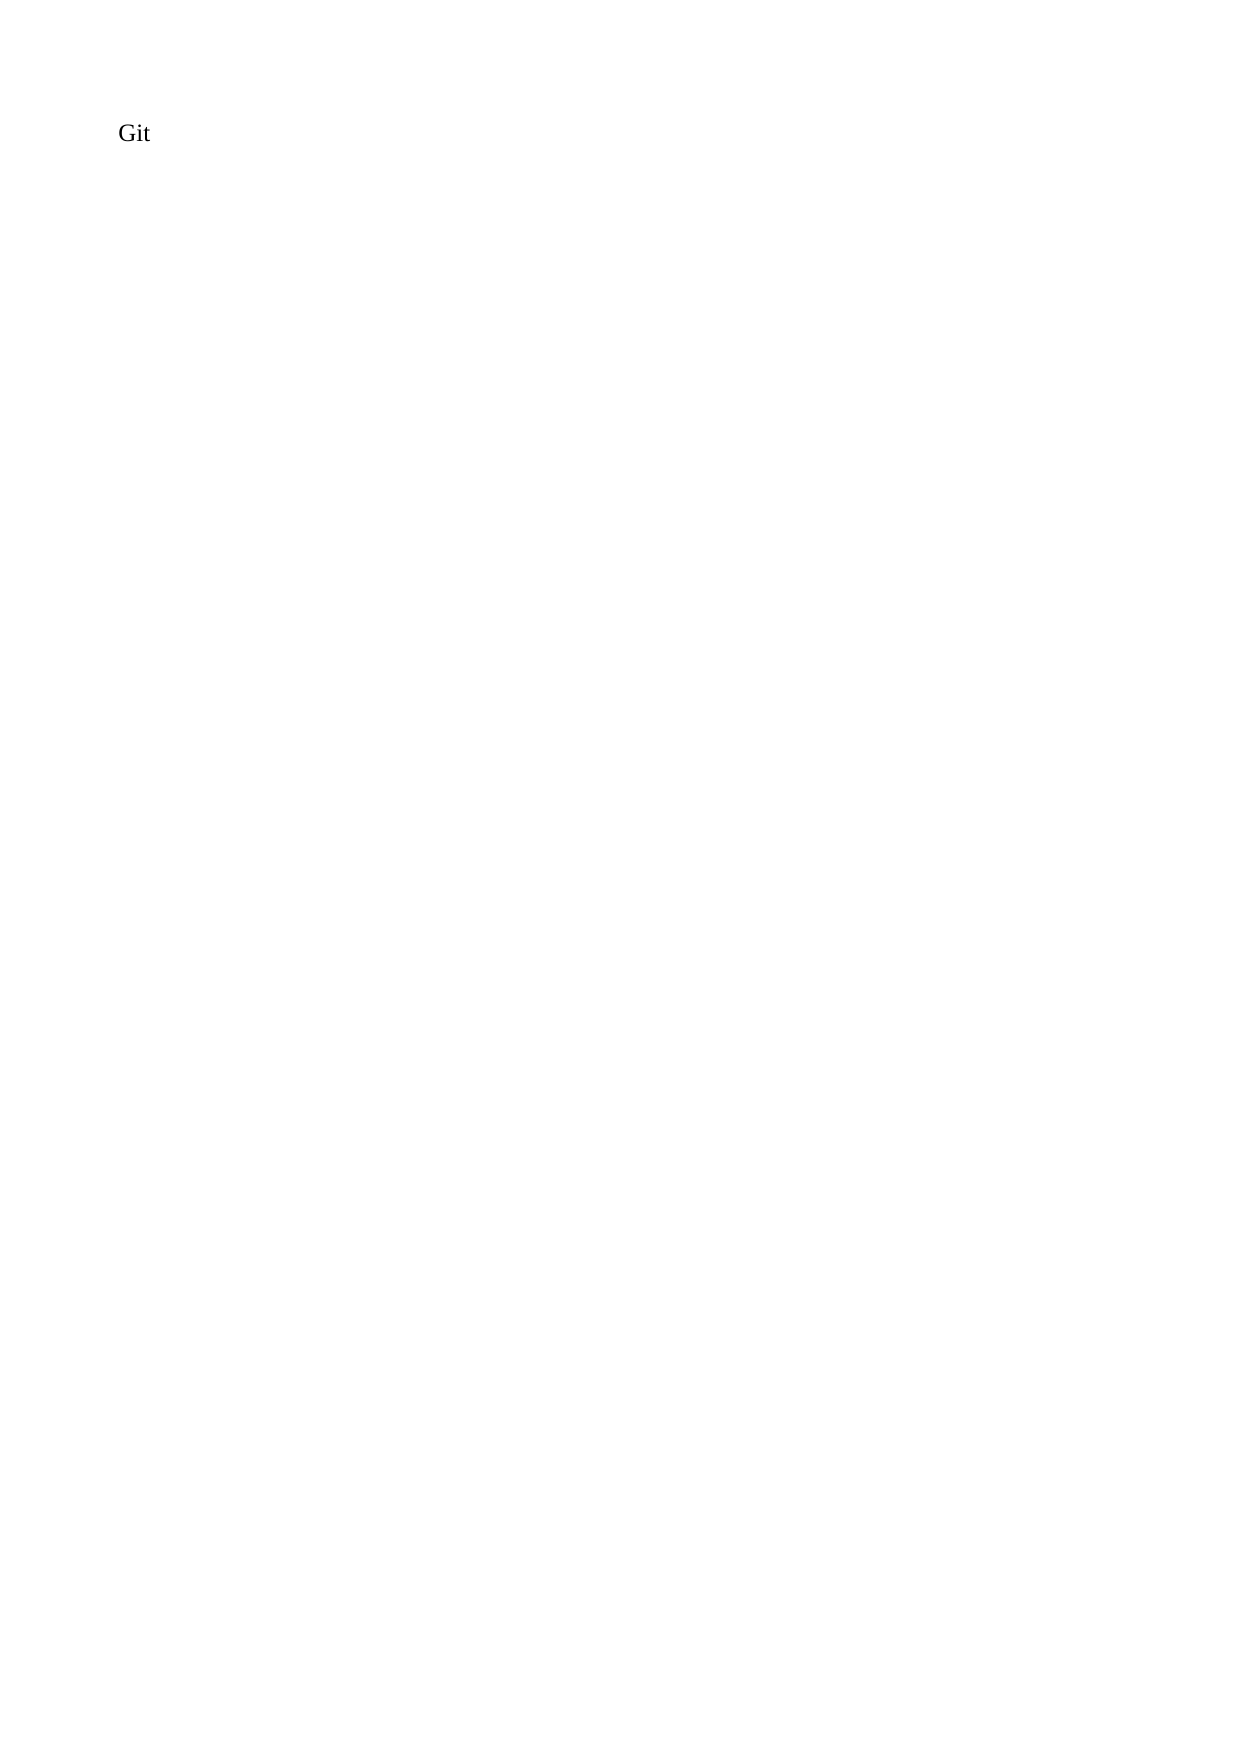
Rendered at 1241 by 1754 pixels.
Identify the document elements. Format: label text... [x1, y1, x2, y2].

text Git [118, 118, 1122, 147]
